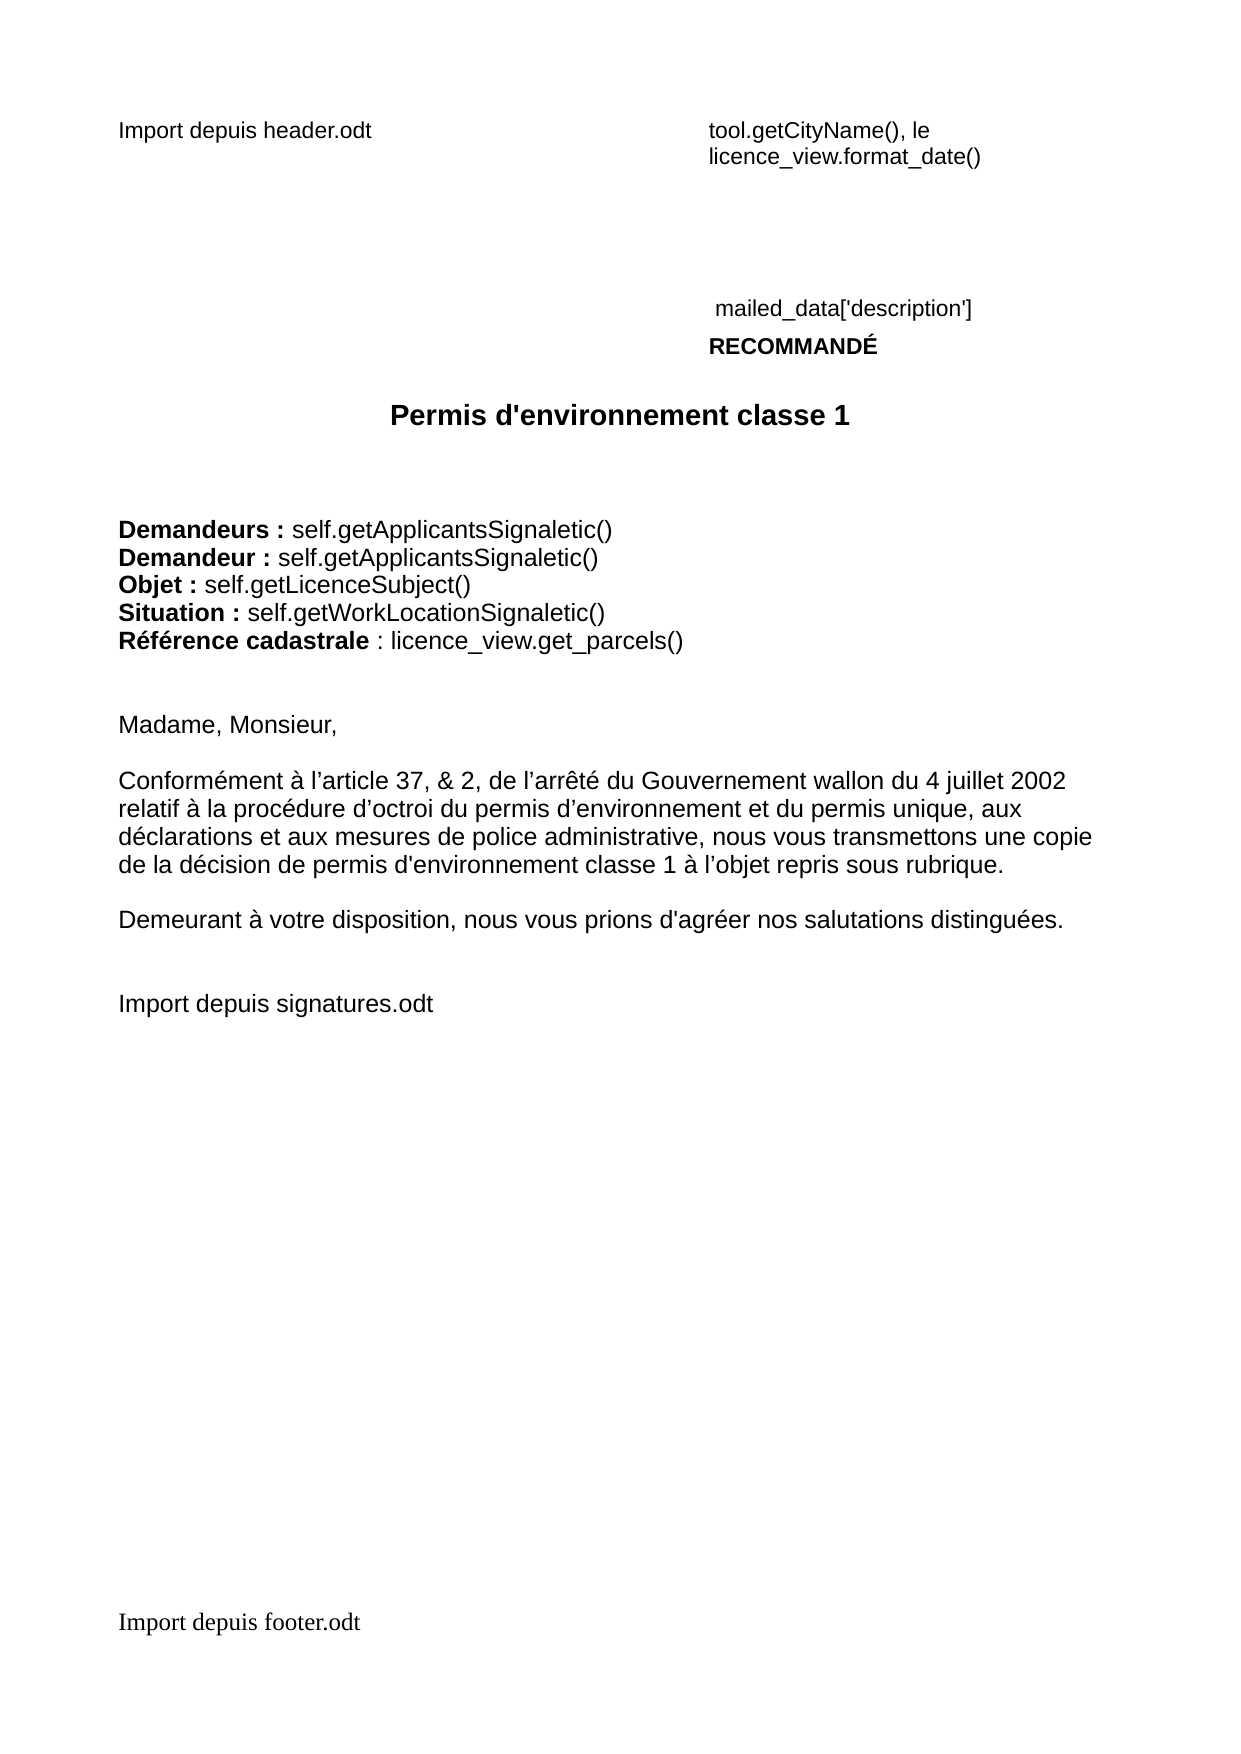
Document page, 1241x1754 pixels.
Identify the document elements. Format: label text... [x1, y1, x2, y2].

text Demandeurs : self.getApplicantsSignaletic() [118, 516, 1122, 543]
text Conformément à l’article 37, & 2, de l’arrêté du Gouvernement wallon du 4 juillet 2002 relatif à la procédure d’octroi du permis d’environnement et du permis unique, aux déclarations et aux mesures de police administrative, nous vous transmettons une copie de la décision de permis d'environnement classe 1 à l’objet repris sous rubrique. [118, 767, 1122, 878]
text Madame, Monsieur, [118, 711, 1122, 739]
text Demandeur : self.getApplicantsSignaletic() [118, 543, 1122, 571]
table_header tool.getCityName(), le licence_view.format_date() mailed_data['description'] RECOMMANDÉ [709, 118, 1123, 371]
text Situation : self.getWorkLocationSignaletic() [118, 599, 1122, 627]
table_header Import depuis header.odt [118, 118, 708, 371]
text Import depuis signatures.odt [118, 990, 1122, 1018]
title Permis d'environnement classe 1 [118, 399, 1122, 432]
text Objet : self.getLicenceSubject() [118, 571, 1122, 599]
text Demeurant à votre disposition, nous vous prions d'agréer nos salutations distinguées. [118, 906, 1122, 934]
text Référence cadastrale : licence_view.get_parcels() [118, 627, 1122, 655]
